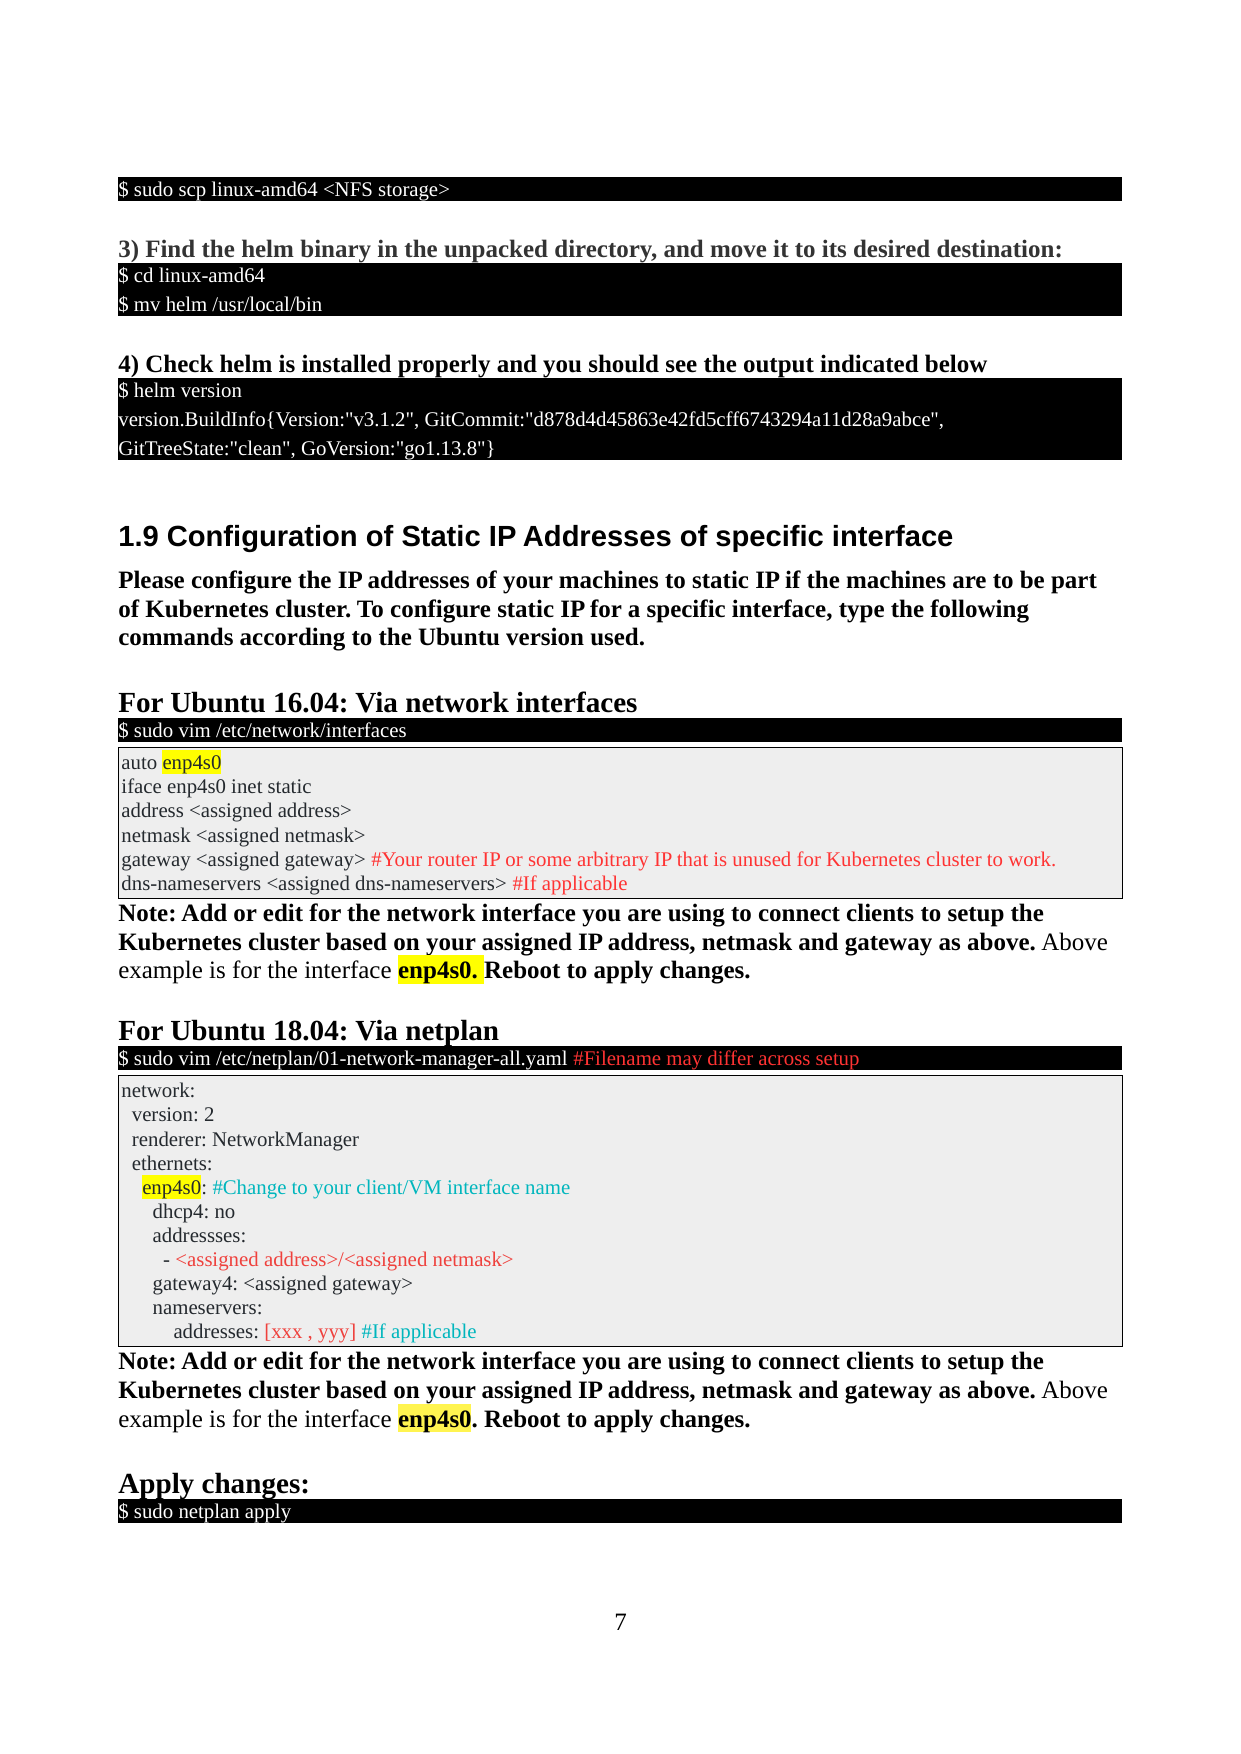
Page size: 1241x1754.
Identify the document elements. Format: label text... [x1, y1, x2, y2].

text dhcp4: no [119, 1196, 1122, 1219]
text renderer: NetworkManager [119, 1123, 1122, 1147]
text $ helm version [118, 378, 1122, 402]
text addresses: [xxx , yyy] #If applicable [119, 1316, 1122, 1346]
text enp4s0: #Change to your client/VM interface name [119, 1171, 1122, 1196]
text version: 2 [119, 1099, 1122, 1123]
text gateway <assigned gateway> #Your router IP or some arbitrary IP that is unused for Kubernetes cluster to work. [119, 843, 1122, 867]
text For Ubuntu 18.04: Via netplan [118, 1013, 1122, 1046]
text dns-nameservers <assigned dns-nameservers> #If applicable [119, 867, 1122, 898]
list $ sudo scp linux-amd64 <NFS storage> [118, 177, 1122, 201]
text 4) Check helm is installed properly and you should see the output indicated below [118, 349, 1122, 378]
text Note: Add or edit for the network interface you are using to connect clients to setup the Kubernetes cluster based on your assigned IP address, netmask and gateway as above. Above example is for the interface enp4s0. Reboot to apply changes. [118, 899, 1122, 984]
text address <assigned address> [119, 795, 1122, 819]
text - <assigned address>/<assigned netmask> [119, 1244, 1122, 1268]
text netmask <assigned netmask> [119, 819, 1122, 843]
text auto enp4s0 [119, 748, 1122, 771]
text $ sudo vim /etc/netplan/01-network-manager-all.yaml #Filename may differ across setup [118, 1046, 1122, 1070]
text nameservers: [119, 1292, 1122, 1316]
text $ sudo netplan apply [118, 1499, 1122, 1523]
text ethernets: [119, 1147, 1122, 1171]
text $ sudo vim /etc/network/interfaces [118, 718, 1122, 742]
text Apply changes: [118, 1466, 1122, 1499]
text network: [119, 1076, 1122, 1099]
text 3) Find the helm binary in the unpacked directory, and move it to its desired destination: [118, 234, 1122, 263]
text For Ubuntu 16.04: Via network interfaces [118, 685, 1122, 718]
text gateway4: <assigned gateway> [119, 1268, 1122, 1292]
text Note: Add or edit for the network interface you are using to connect clients to setup the Kubernetes cluster based on your assigned IP address, netmask and gateway as above. Above example is for the interface enp4s0. Reboot to apply changes. [118, 1347, 1122, 1432]
subtitle 1.9 Configuration of Static IP Addresses of specific interface [118, 519, 1122, 552]
text addressses: [119, 1219, 1122, 1244]
text iface enp4s0 inet static [119, 771, 1122, 795]
text Please configure the IP addresses of your machines to static IP if the machines are to be part of Kubernetes cluster. To configure static IP for a specific interface, type the following commands according to the Ubuntu version used. [118, 565, 1122, 651]
text version.BuildInfo{Version:"v3.1.2", GitCommit:"d878d4d45863e42fd5cff6743294a11d28a9abce", GitTreeState:"clean", GoVersion:"go1.13.8"} [118, 407, 1122, 460]
list $ cd linux-amd64 [118, 263, 1122, 287]
list $ mv helm /usr/local/bin [118, 292, 1122, 316]
